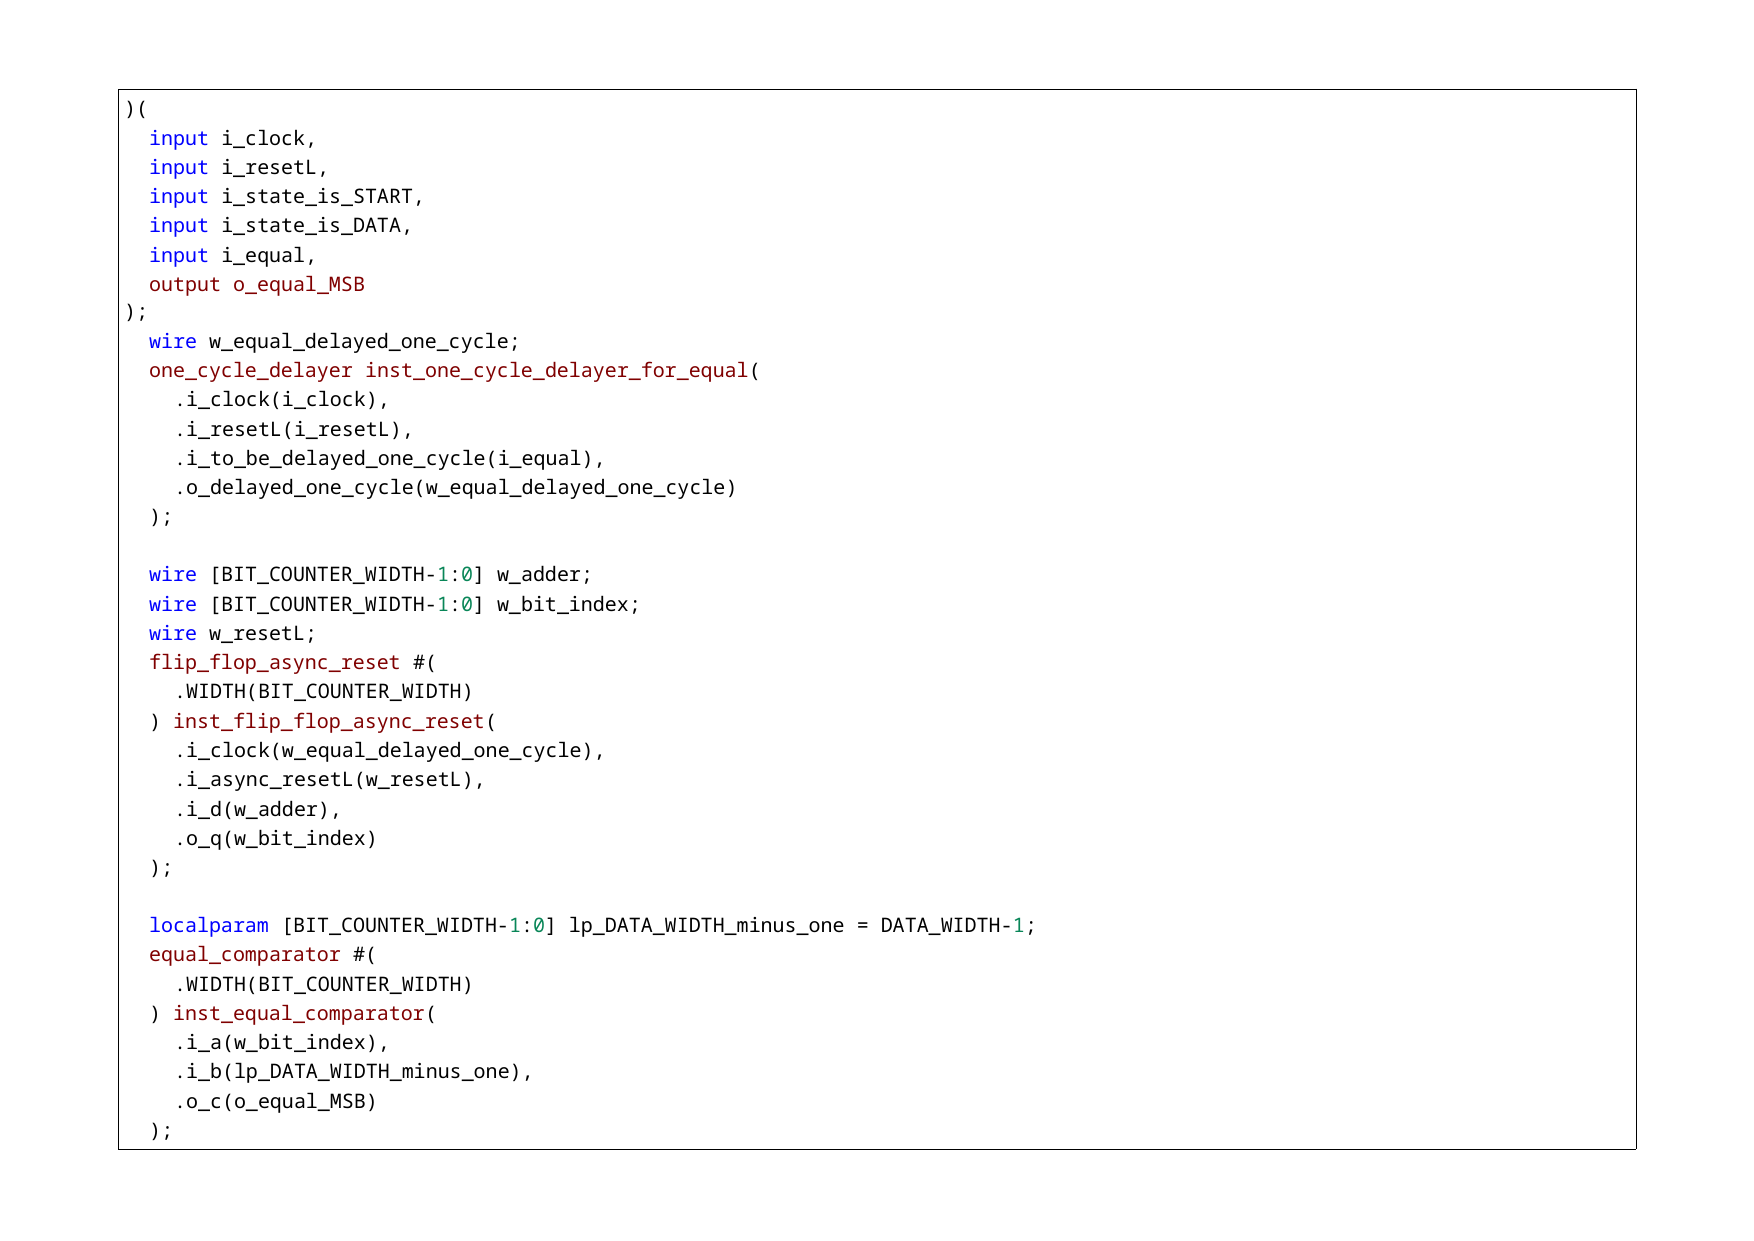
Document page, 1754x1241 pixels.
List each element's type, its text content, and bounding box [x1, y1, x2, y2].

table_cell )( input i_clock, input i_resetL, input i_state_is_START, input i_state_is_DATA, input i_equal, output o_equal_MSB ); wire w_equal_delayed_one_cycle; one_cycle_delayer inst_one_cycle_delayer_for_equal( .i_clock(i_clock), .i_resetL(i_resetL), .i_to_be_delayed_one_cycle(i_equal), .o_delayed_one_cycle(w_equal_delayed_one_cycle) ); wire [BIT_COUNTER_WIDTH-1:0] w_adder; wire [BIT_COUNTER_WIDTH-1:0] w_bit_index; wire w_resetL; flip_flop_async_reset #( .WIDTH(BIT_COUNTER_WIDTH) ) inst_flip_flop_async_reset( .i_clock(w_equal_delayed_one_cycle), .i_async_resetL(w_resetL), .i_d(w_adder), .o_q(w_bit_index) ); localparam [BIT_COUNTER_WIDTH-1:0] lp_DATA_WIDTH_minus_one = DATA_WIDTH-1; equal_comparator #( .WIDTH(BIT_COUNTER_WIDTH) ) inst_equal_comparator( .i_a(w_bit_index), .i_b(lp_DATA_WIDTH_minus_one), .o_c(o_equal_MSB) ); [119, 90, 1636, 1149]
